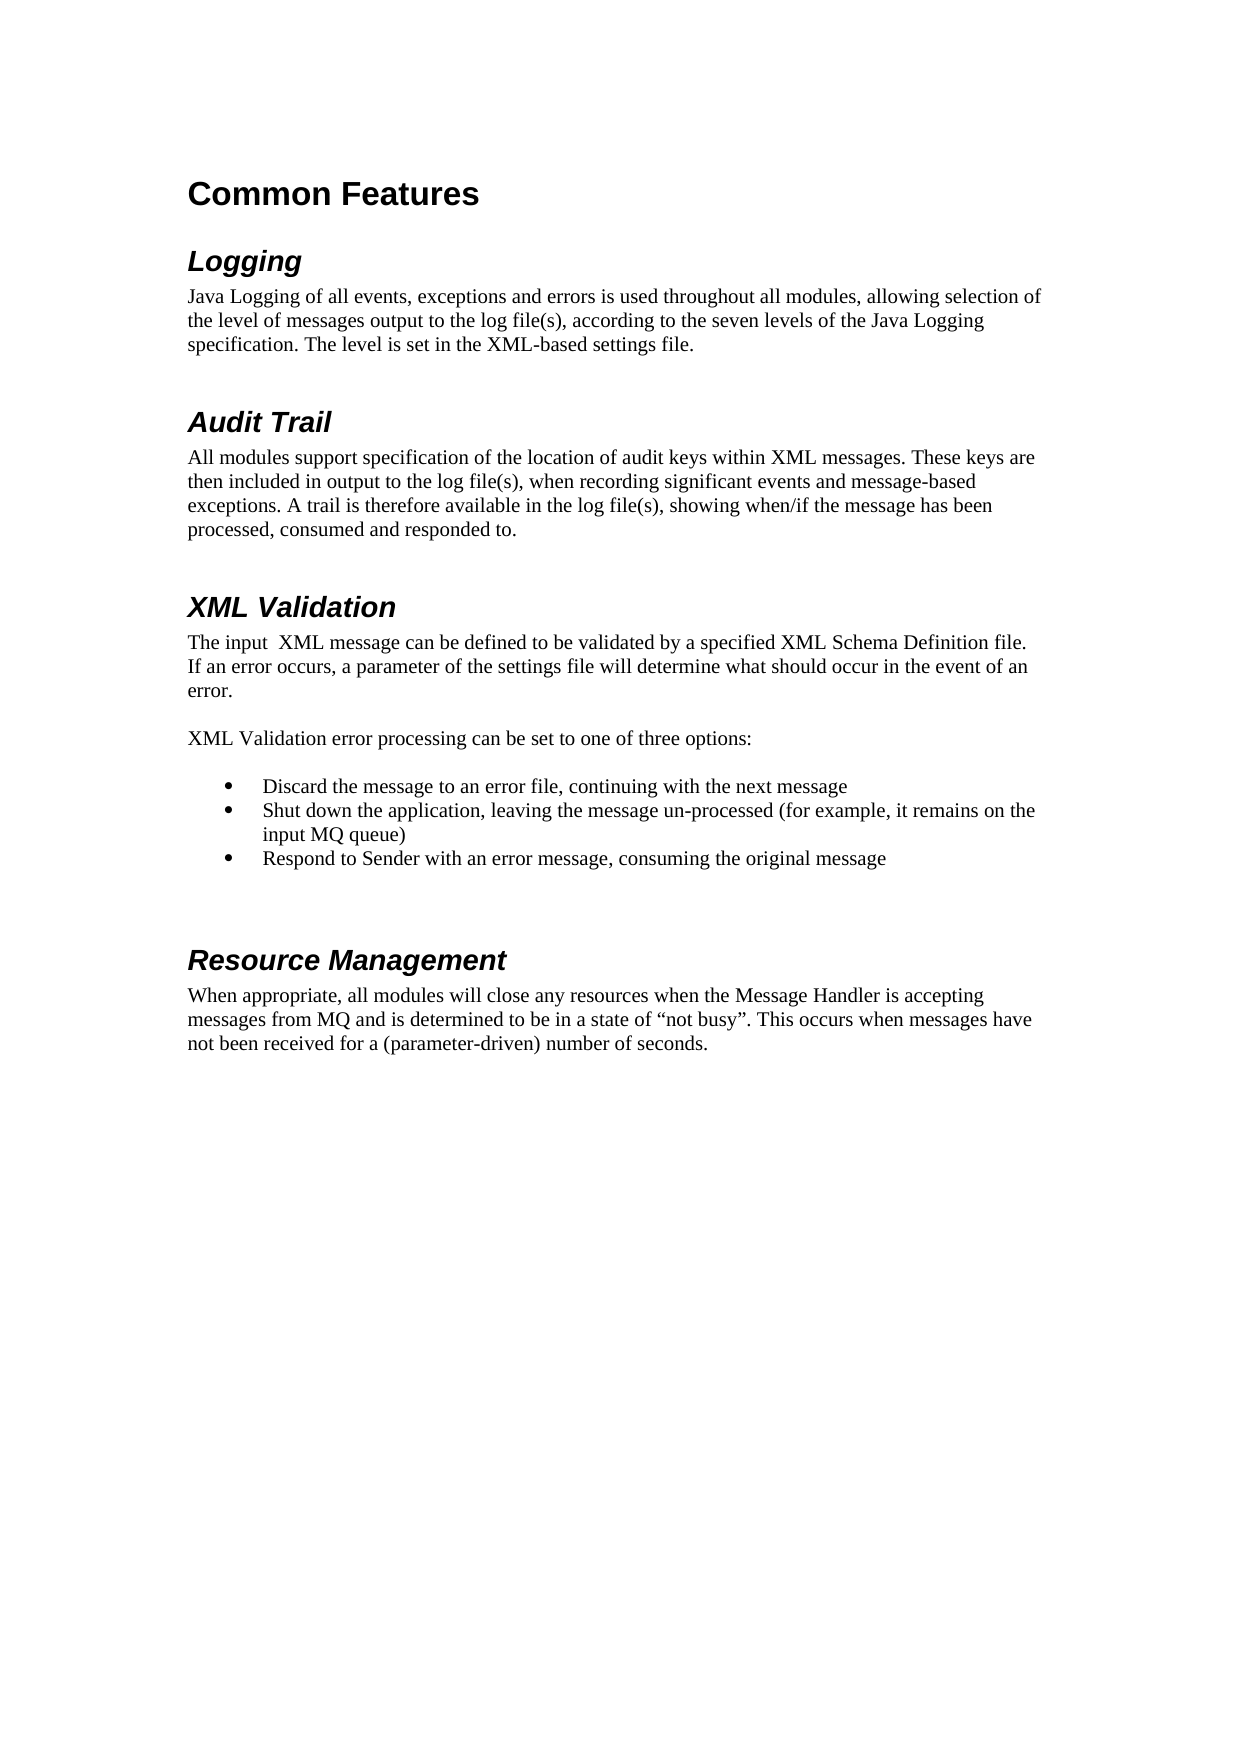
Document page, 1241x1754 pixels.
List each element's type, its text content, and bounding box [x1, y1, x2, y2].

text The input XML message can be defined to be validated by a specified XML Schema Definition file. [187, 630, 1053, 654]
text Java Logging of all events, exceptions and errors is used throughout all modules, allowing selection of the level of messages output to the log file(s), according to the seven levels of the Java Logging specification. The level is set in the XML-based settings file. [187, 283, 1053, 356]
subtitle Resource Management [187, 943, 1053, 977]
subtitle Audit Trail [187, 405, 1053, 438]
list Shut down the application, leaving the message un-processed (for example, it remains on the input MQ queue) [225, 798, 1053, 846]
list Discard the message to an error file, continuing with the next message [225, 774, 1053, 798]
text All modules support specification of the location of audit keys within XML messages. These keys are then included in output to the log file(s), when recording significant events and message-based exceptions. A trail is therefore available in the log file(s), showing when/if the message has been processed, consumed and responded to. [187, 444, 1053, 541]
text XML Validation error processing can be set to one of three options: [187, 726, 1053, 750]
text When appropriate, all modules will close any resources when the Message Handler is accepting messages from MQ and is determined to be in a state of “not busy”. This occurs when messages have not been received for a (parameter-driven) number of seconds. [187, 983, 1053, 1055]
text If an error occurs, a parameter of the settings file will determine what should occur in the event of an error. [187, 654, 1053, 702]
subtitle Logging [187, 244, 1053, 277]
subtitle XML Validation [187, 590, 1053, 623]
list Respond to Sender with an error message, consuming the original message [225, 846, 1053, 870]
subtitle Common Features [187, 174, 1053, 212]
